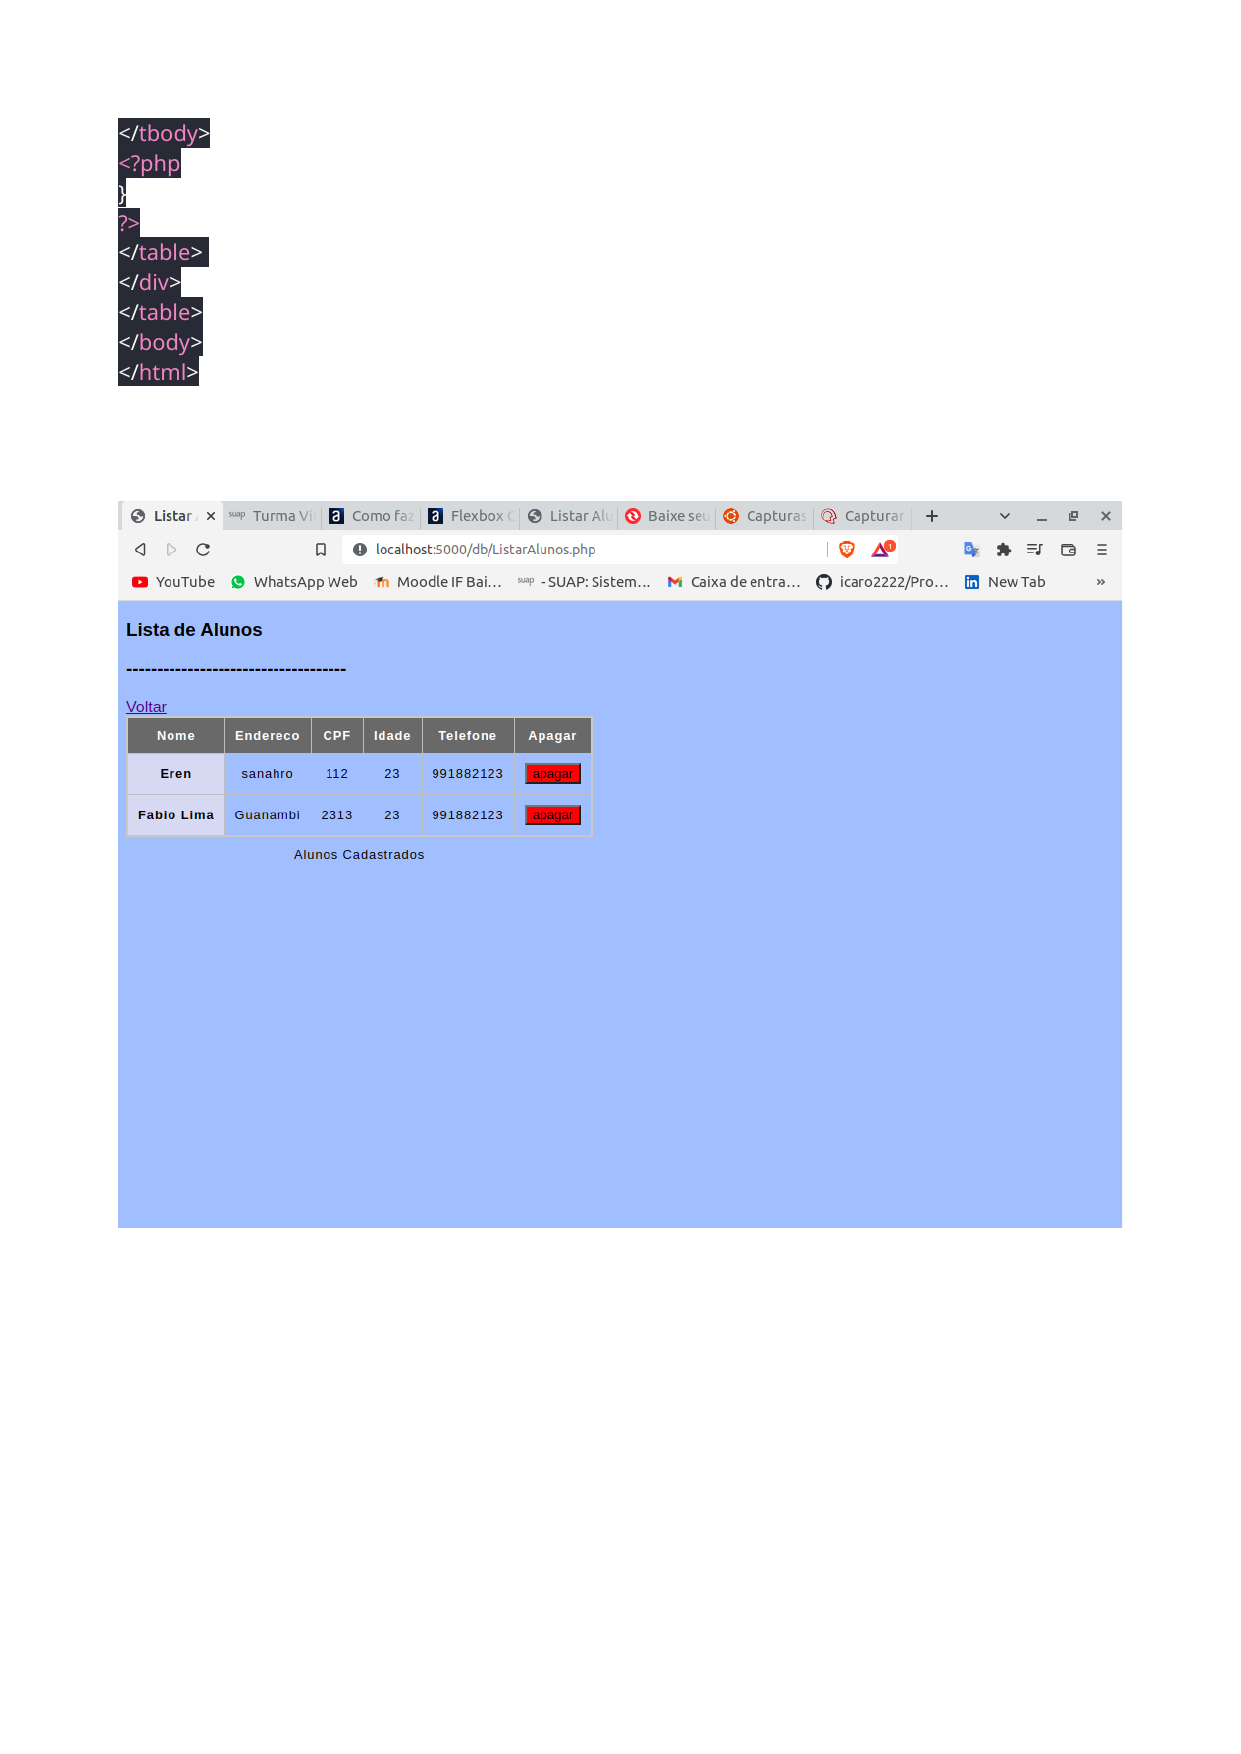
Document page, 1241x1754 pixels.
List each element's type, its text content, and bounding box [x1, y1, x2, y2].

text </table> [118, 237, 1122, 267]
text } [118, 178, 1122, 207]
text </body> [118, 327, 1122, 356]
text </html> [118, 356, 1122, 386]
text </tbody> [118, 118, 1122, 148]
text ?> [118, 207, 1122, 237]
text </table> [118, 297, 1122, 327]
text <?php [118, 148, 1122, 178]
picture [118, 501, 1123, 1228]
text </div> [118, 267, 1122, 297]
